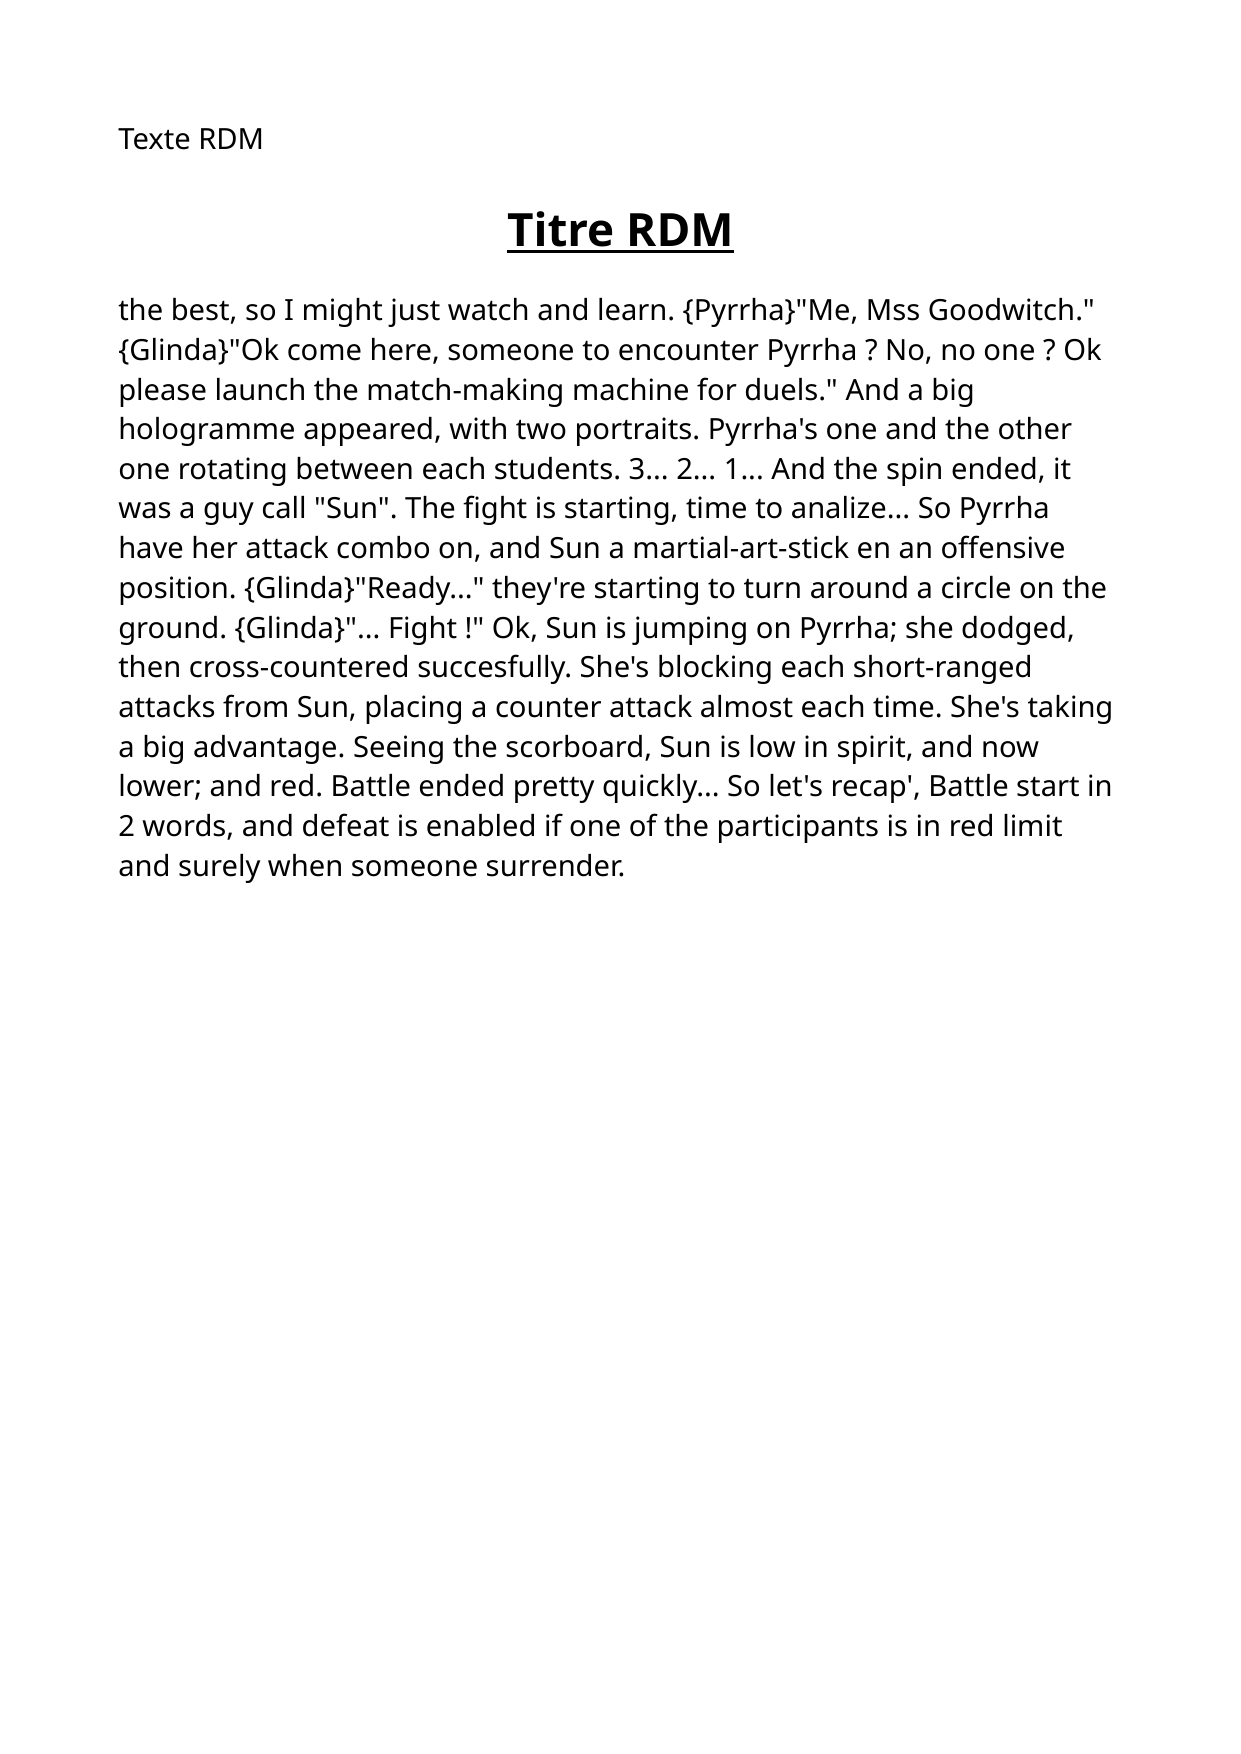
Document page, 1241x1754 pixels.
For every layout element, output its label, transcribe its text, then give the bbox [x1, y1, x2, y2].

text the best, so I might just watch and learn. {Pyrrha}"Me, Mss Goodwitch." {Glinda}"Ok come here, someone to encounter Pyrrha ? No, no one ? Ok please launch the match-making machine for duels." And a big hologramme appeared, with two portraits. Pyrrha's one and the other one rotating between each students. 3... 2... 1... And the spin ended, it was a guy call "Sun". The fight is starting, time to analize... So Pyrrha have her attack combo on, and Sun a martial-art-stick en an offensive position. {Glinda}"Ready..." they're starting to turn around a circle on the ground. {Glinda}"... Fight !" Ok, Sun is jumping on Pyrrha; she dodged, then cross-countered succesfully. She's blocking each short-ranged attacks from Sun, placing a counter attack almost each time. She's taking a big advantage. Seeing the scorboard, Sun is low in spirit, and now lower; and red. Battle ended pretty quickly... So let's recap', Battle start in 2 words, and defeat is enabled if one of the participants is in red limit and surely when someone surrender. [118, 289, 1122, 885]
